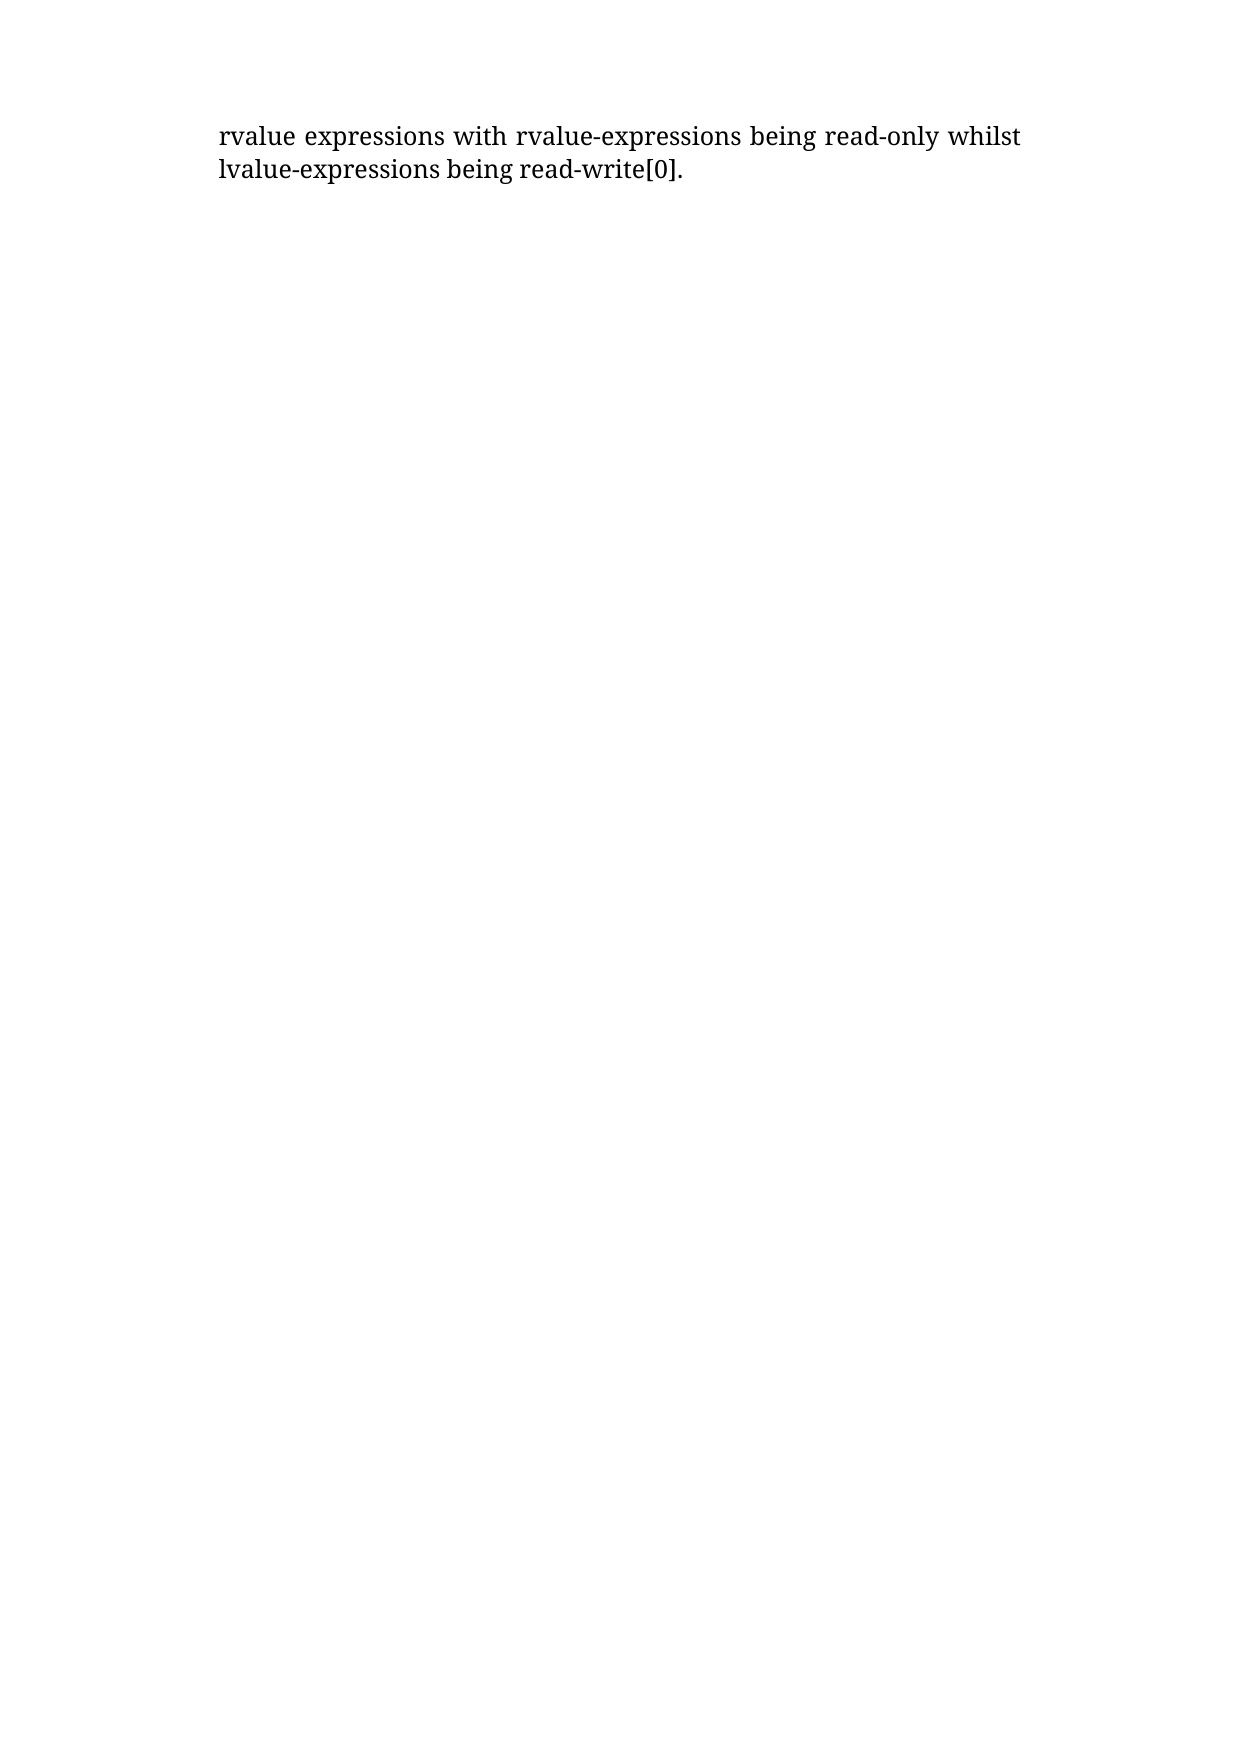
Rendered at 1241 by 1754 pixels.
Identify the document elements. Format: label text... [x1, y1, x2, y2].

text rvalue expressions with rvalue-expressions being read-only whilst lvalue-expressions being read-write[0]. [218, 118, 1022, 186]
